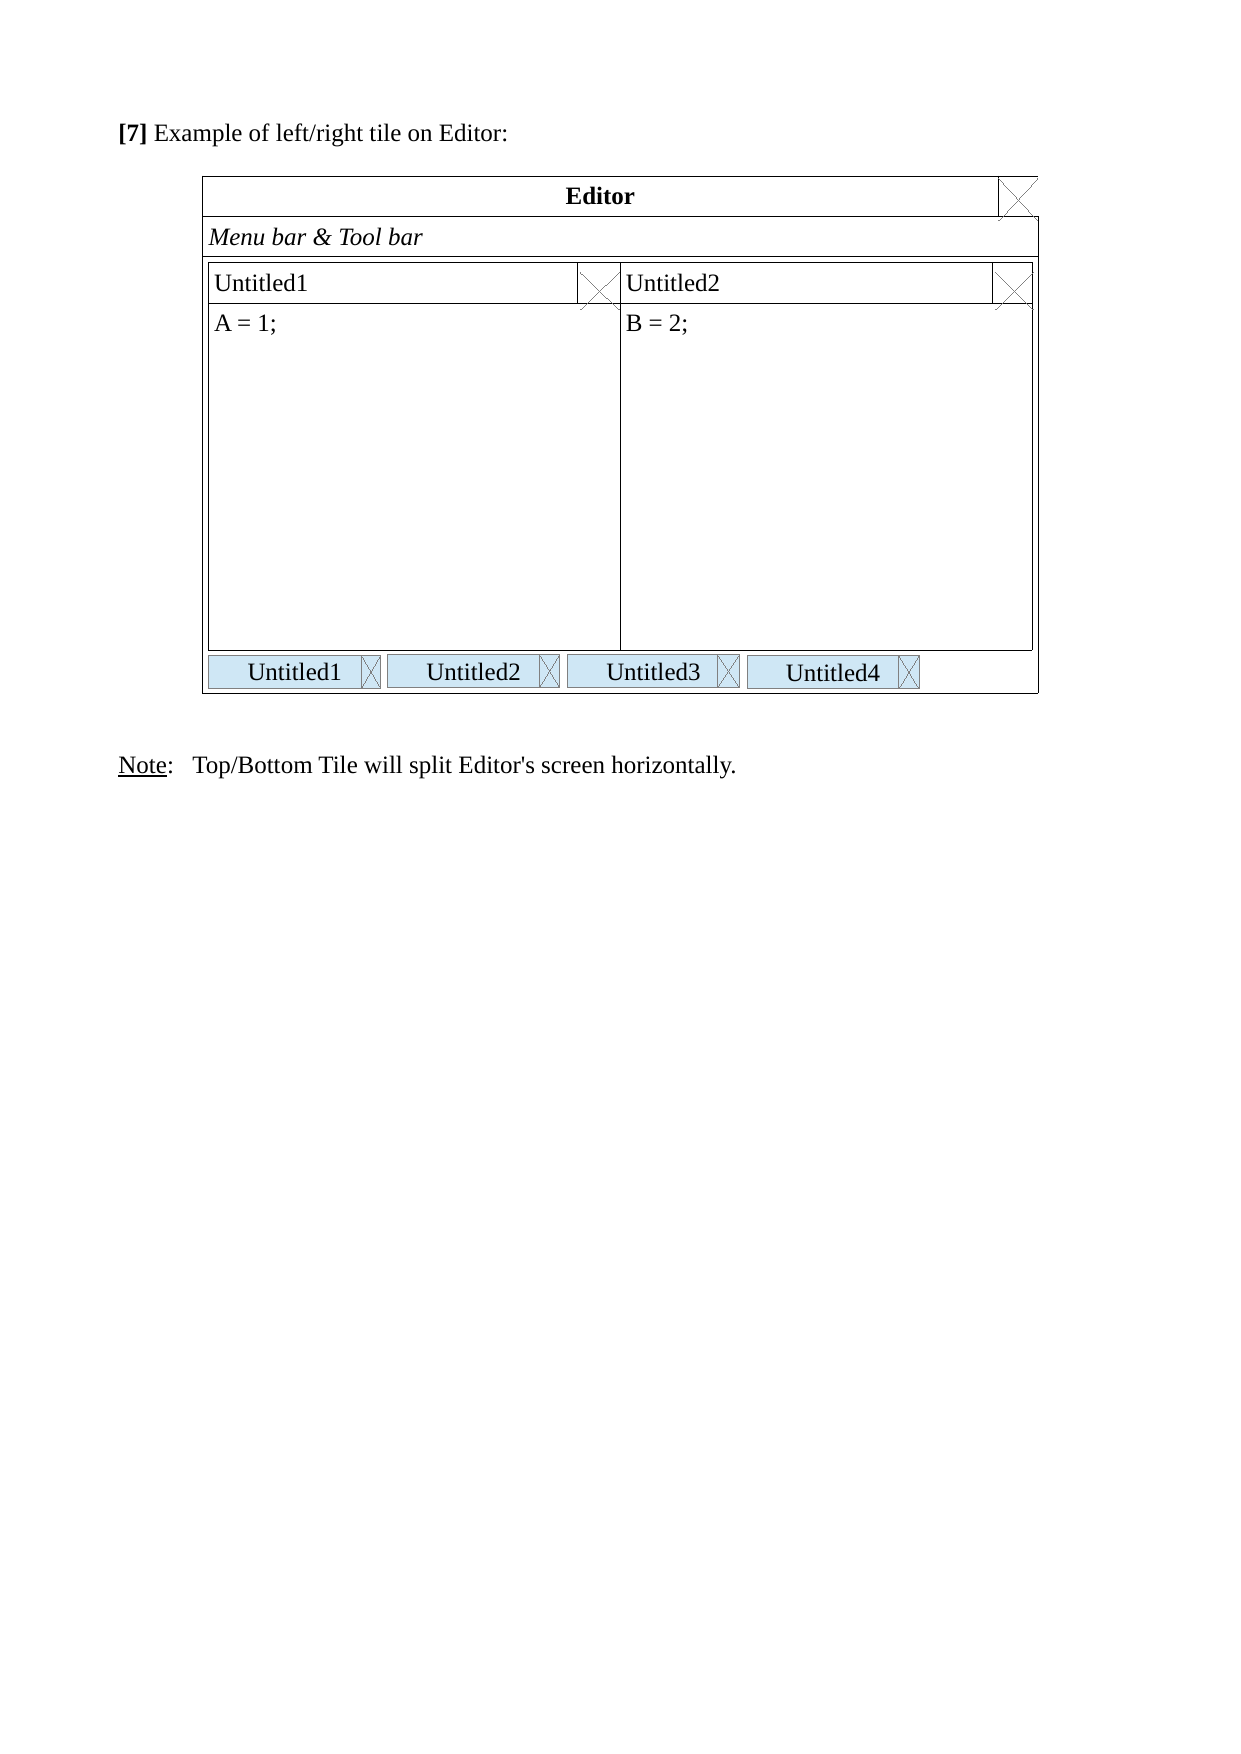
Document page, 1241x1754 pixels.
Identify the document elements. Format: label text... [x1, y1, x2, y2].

table_header Untitled1 [209, 263, 577, 302]
table_cell Menu bar & Tool bar [203, 217, 1038, 256]
table_header [999, 177, 1038, 216]
table_header Editor [203, 177, 998, 216]
table_header [993, 263, 1032, 302]
table_cell A = 1; [209, 304, 620, 650]
table_header Untitled2 [621, 263, 992, 302]
text [7] Example of left/right tile on Editor: [118, 118, 1122, 147]
table_cell B = 2; [621, 304, 1032, 650]
table_header [578, 263, 620, 302]
table_cell [203, 257, 1038, 692]
text Note: Top/Bottom Tile will split Editor's screen horizontally. [118, 750, 1122, 779]
